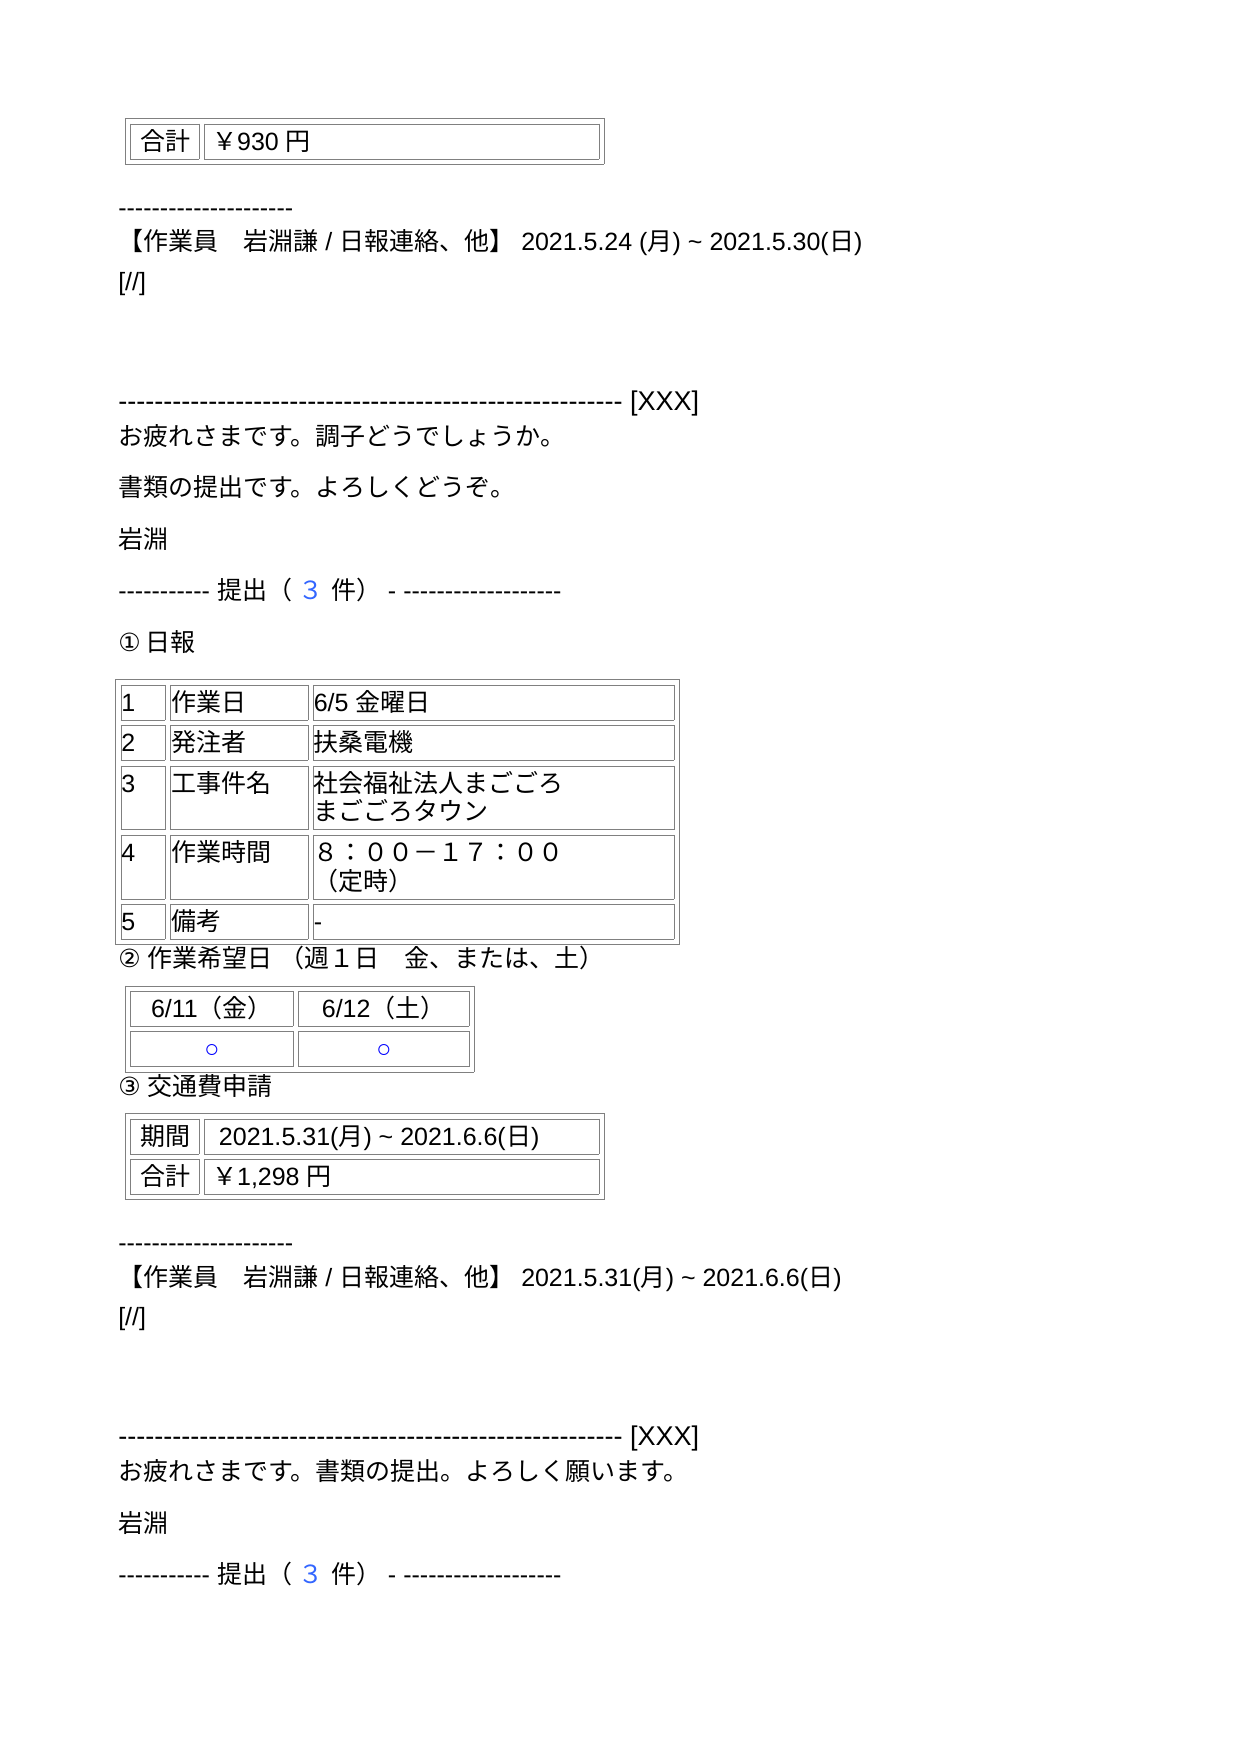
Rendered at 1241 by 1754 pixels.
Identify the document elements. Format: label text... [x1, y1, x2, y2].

table_header 2021.5.31(月) ~ 2021.6.6(日) [202, 1114, 602, 1153]
text ③ 交通費申請 [118, 1072, 1122, 1101]
text [//] [118, 1302, 1122, 1331]
table_header 作業日 [168, 680, 310, 720]
table_cell - [314, 905, 674, 939]
text お疲れさまです。書類の提出。よろしく願います。 [118, 1457, 1122, 1486]
text お疲れさまです。調子どうでしょうか。 [118, 422, 1122, 451]
text ①日報 [118, 628, 1122, 657]
table_header 6/11（金） [128, 987, 296, 1026]
text 岩淵 [118, 525, 1122, 554]
text 【作業員 岩淵謙 / 日報連絡、他】 2021.5.24 (月) ~ 2021.5.30(日) [118, 227, 1122, 256]
table_cell 社会福祉法人まごごろ まごごろタウン [310, 760, 677, 829]
text -------------------------------------------------------- [XXX] [118, 1420, 1122, 1451]
table_cell 3 [118, 760, 168, 829]
table_cell 作業時間 [168, 829, 310, 898]
table_cell 備考 [168, 899, 310, 939]
text --------------------- [118, 193, 1122, 221]
text 書類の提出です。よろしくどうぞ。 [118, 473, 1122, 502]
table_cell 5 [118, 899, 168, 939]
table_cell 2 [118, 720, 168, 760]
table_cell ○ [128, 1026, 296, 1066]
text --------------------- [118, 1228, 1122, 1257]
text ----------- 提出（ ３ 件） - ------------------- [118, 576, 1122, 605]
table_cell 4 [118, 829, 168, 898]
text ----------- 提出（ ３ 件） - ------------------- [118, 1560, 1122, 1589]
table_header 6/12（土） [296, 987, 471, 1026]
text 【作業員 岩淵謙 / 日報連絡、他】 2021.5.31(月) ~ 2021.6.6(日) [118, 1262, 1122, 1291]
table_cell 合計 [128, 119, 202, 158]
table_cell ￥930 円 [202, 119, 602, 158]
table_cell ８：００－１７：００ （定時） [310, 829, 677, 898]
table_header 1 [118, 680, 168, 720]
table_cell - [310, 899, 677, 939]
table_cell 発注者 [168, 720, 310, 760]
table_cell ○ [296, 1026, 471, 1066]
text 岩淵 [118, 1509, 1122, 1537]
table_cell 合計 [128, 1154, 202, 1194]
table_header 期間 [128, 1114, 202, 1153]
table_header 6/5 金曜日 [310, 680, 677, 720]
table_cell 扶桑電機 [310, 720, 677, 760]
table_cell ￥1,298 円 [202, 1154, 602, 1194]
table_cell 工事件名 [168, 760, 310, 829]
text ② 作業希望日 （週１日 金、または、土） [118, 944, 1122, 973]
text [//] [118, 267, 1122, 296]
text -------------------------------------------------------- [XXX] [118, 384, 1122, 416]
